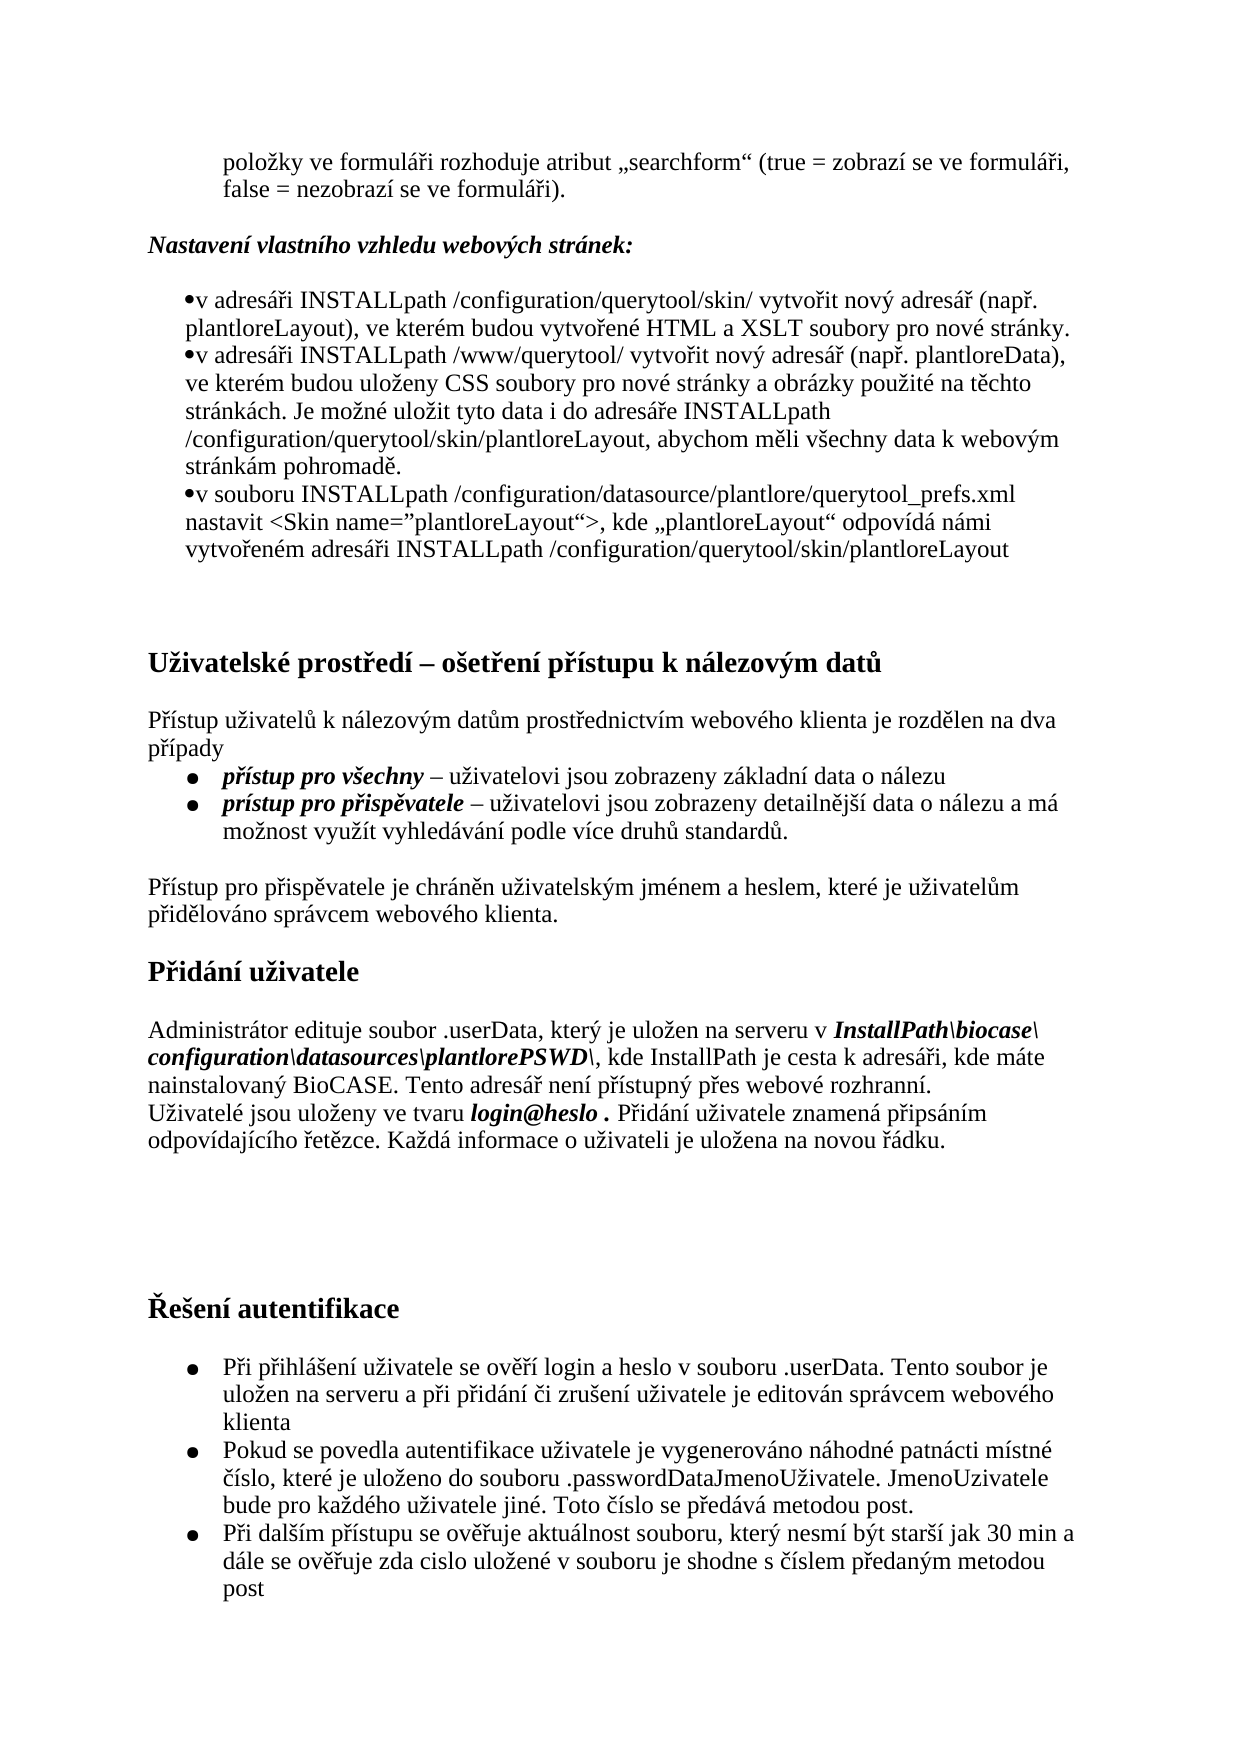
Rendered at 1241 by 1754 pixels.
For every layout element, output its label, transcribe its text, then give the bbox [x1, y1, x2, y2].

text Přístup uživatelů k nálezovým datům prostřednictvím webového klienta je rozdělen na dva případy [148, 706, 1092, 762]
subtitle Uživatelské prostředí – ošetření přístupu k nálezovým datů [148, 646, 1092, 679]
subtitle Nastavení vlastního vzhledu webových stránek: [148, 231, 1092, 258]
list v adresáři INSTALLpath /www/querytool/ vytvořit nový adresář (např. plantloreData), ve kterém budou uloženy CSS soubory pro nové stránky a obrázky použité na těchto stránkách. Je možné uložit tyto data i do adresáře INSTALLpath /configuration/querytool/skin/plantloreLayout, abychom měli všechny data k webovým stránkám pohromadě. [185, 342, 1092, 480]
list Pokud se povedla autentifikace uživatele je vygenerováno náhodné patnácti místné číslo, které je uloženo do souboru .passwordDataJmenoUživatele. JmenoUzivatele bude pro každého uživatele jiné. Toto číslo se předává metodou post. [185, 1436, 1092, 1519]
text Přístup pro přispěvatele je chráněn uživatelským jménem a heslem, které je uživatelům přidělováno správcem webového klienta. [148, 873, 1092, 928]
list v souboru INSTALLpath /configuration/datasource/plantlore/querytool_prefs.xml nastavit <Skin name=”plantloreLayout“>, kde „plantloreLayout“ odpovídá námi vytvořeném adresáři INSTALLpath /configuration/querytool/skin/plantloreLayout [185, 480, 1092, 563]
list Při přihlášení uživatele se ověří login a heslo v souboru .userData. Tento soubor je uložen na serveru a při přidání či zrušení uživatele je editován správcem webového klienta [185, 1353, 1092, 1436]
subtitle Přidání uživatele [148, 956, 1092, 988]
list položky ve formuláři rozhoduje atribut „searchform“ (true = zobrazí se ve formuláři, false = nezobrazí se ve formuláři). [185, 148, 1092, 203]
subtitle Řešení autentifikace [148, 1293, 1092, 1325]
list v adresáři INSTALLpath /configuration/querytool/skin/ vytvořit nový adresář (např. plantloreLayout), ve kterém budou vytvořené HTML a XSLT soubory pro nové stránky. [185, 286, 1092, 342]
list prístup pro přispěvatele – uživatelovi jsou zobrazeny detailnější data o nálezu a má možnost využít vyhledávání podle více druhů standardů. [185, 789, 1092, 845]
text Administrátor edituje soubor .userData, který je uložen na serveru v InstallPath\biocase\configuration\datasources\plantlorePSWD\, kde InstallPath je cesta k adresáři, kde máte nainstalovaný BioCASE. Tento adresář není přístupný přes webové rozhranní. [148, 1016, 1092, 1099]
list přístup pro všechny – uživatelovi jsou zobrazeny základní data o nálezu [185, 762, 1092, 789]
text Uživatelé jsou uloženy ve tvaru login@heslo . Přidání uživatele znamená připsáním odpovídajícího řetězce. Každá informace o uživateli je uložena na novou řádku. [148, 1099, 1092, 1154]
list Při dalším přístupu se ověřuje aktuálnost souboru, který nesmí být starší jak 30 min a dále se ověřuje zda cislo uložené v souboru je shodne s číslem předaným metodou post [185, 1519, 1092, 1602]
